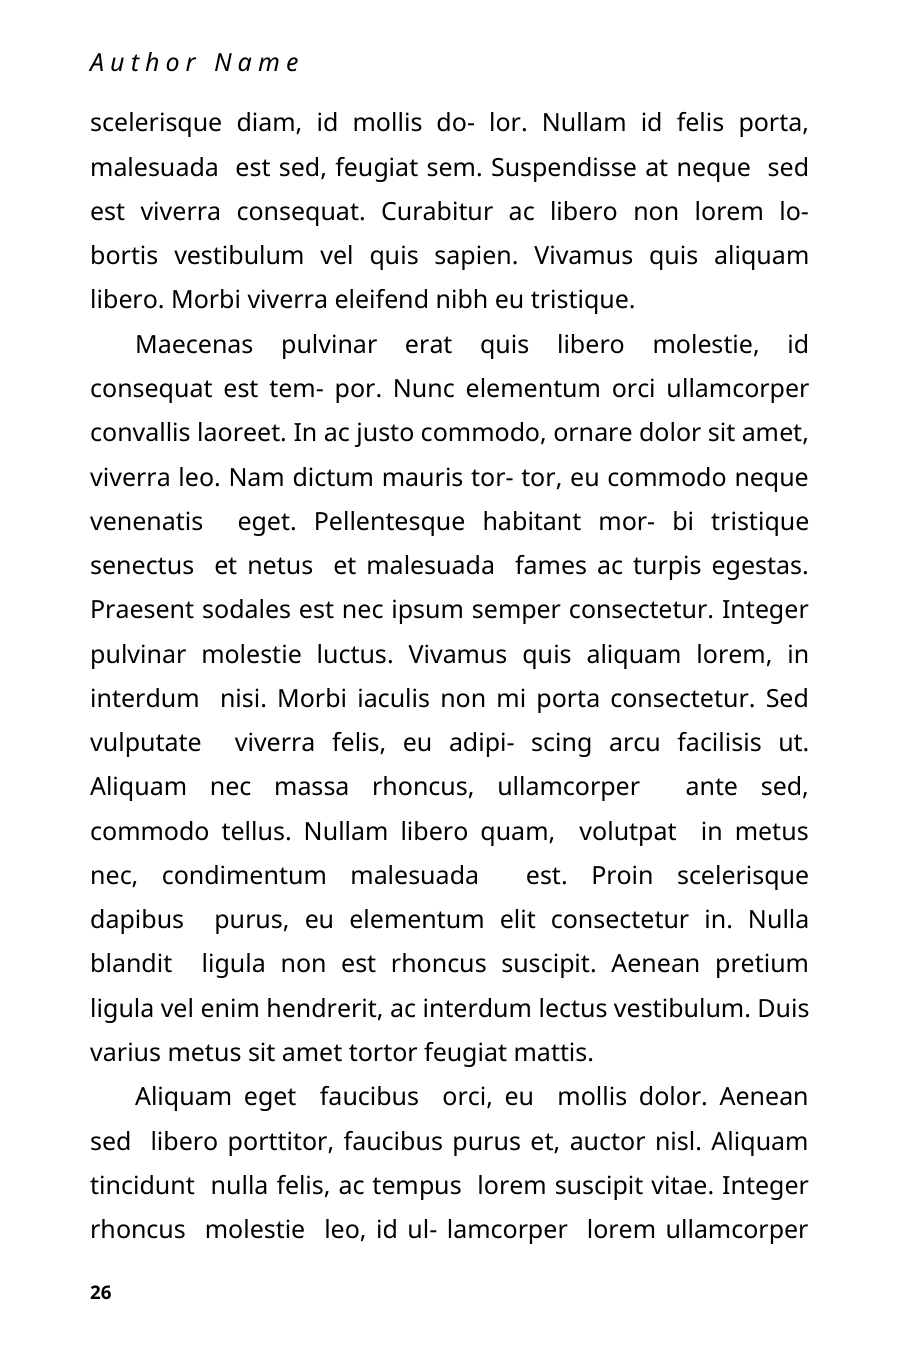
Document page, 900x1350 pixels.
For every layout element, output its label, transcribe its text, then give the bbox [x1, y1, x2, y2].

text scelerisque diam, id mollis do- lor. Nullam id felis porta, malesuada est sed, feugiat sem. Suspendisse at neque sed est viverra consequat. Curabitur ac libero non lorem lo- bortis vestibulum vel quis sapien. Vivamus quis aliquam libero. Morbi viverra eleifend nibh eu tristique. [90, 105, 810, 316]
text Aliquam eget faucibus orci, eu mollis dolor. Aenean sed libero porttitor, faucibus purus et, auctor nisl. Aliquam tincidunt nulla felis, ac tempus lorem suscipit vitae. Integer rhoncus molestie leo, id ul- lamcorper lorem ullamcorper [90, 1079, 810, 1246]
text Maecenas pulvinar erat quis libero molestie, id consequat est tem- por. Nunc elementum orci ullamcorper convallis laoreet. In ac justo commodo, ornare dolor sit amet, viverra leo. Nam dictum mauris tor- tor, eu commodo neque venenatis eget. Pellentesque habitant mor- bi tristique senectus et netus et malesuada fames ac turpis egestas. Praesent sodales est nec ipsum semper consectetur. Integer pulvinar molestie luctus. Vivamus quis aliquam lorem, in interdum nisi. Morbi iaculis non mi porta consectetur. Sed vulputate viverra felis, eu adipi- scing arcu facilisis ut. Aliquam nec massa rhoncus, ullamcorper ante sed, commodo tellus. Nullam libero quam, volutpat in metus nec, condimentum malesuada est. Proin scelerisque dapibus purus, eu elementum elit consectetur in. Nulla blandit ligula non est rhoncus suscipit. Aenean pretium ligula vel enim hendrerit, ac interdum lectus vestibulum. Duis varius metus sit amet tortor feugiat mattis. [90, 326, 810, 1069]
